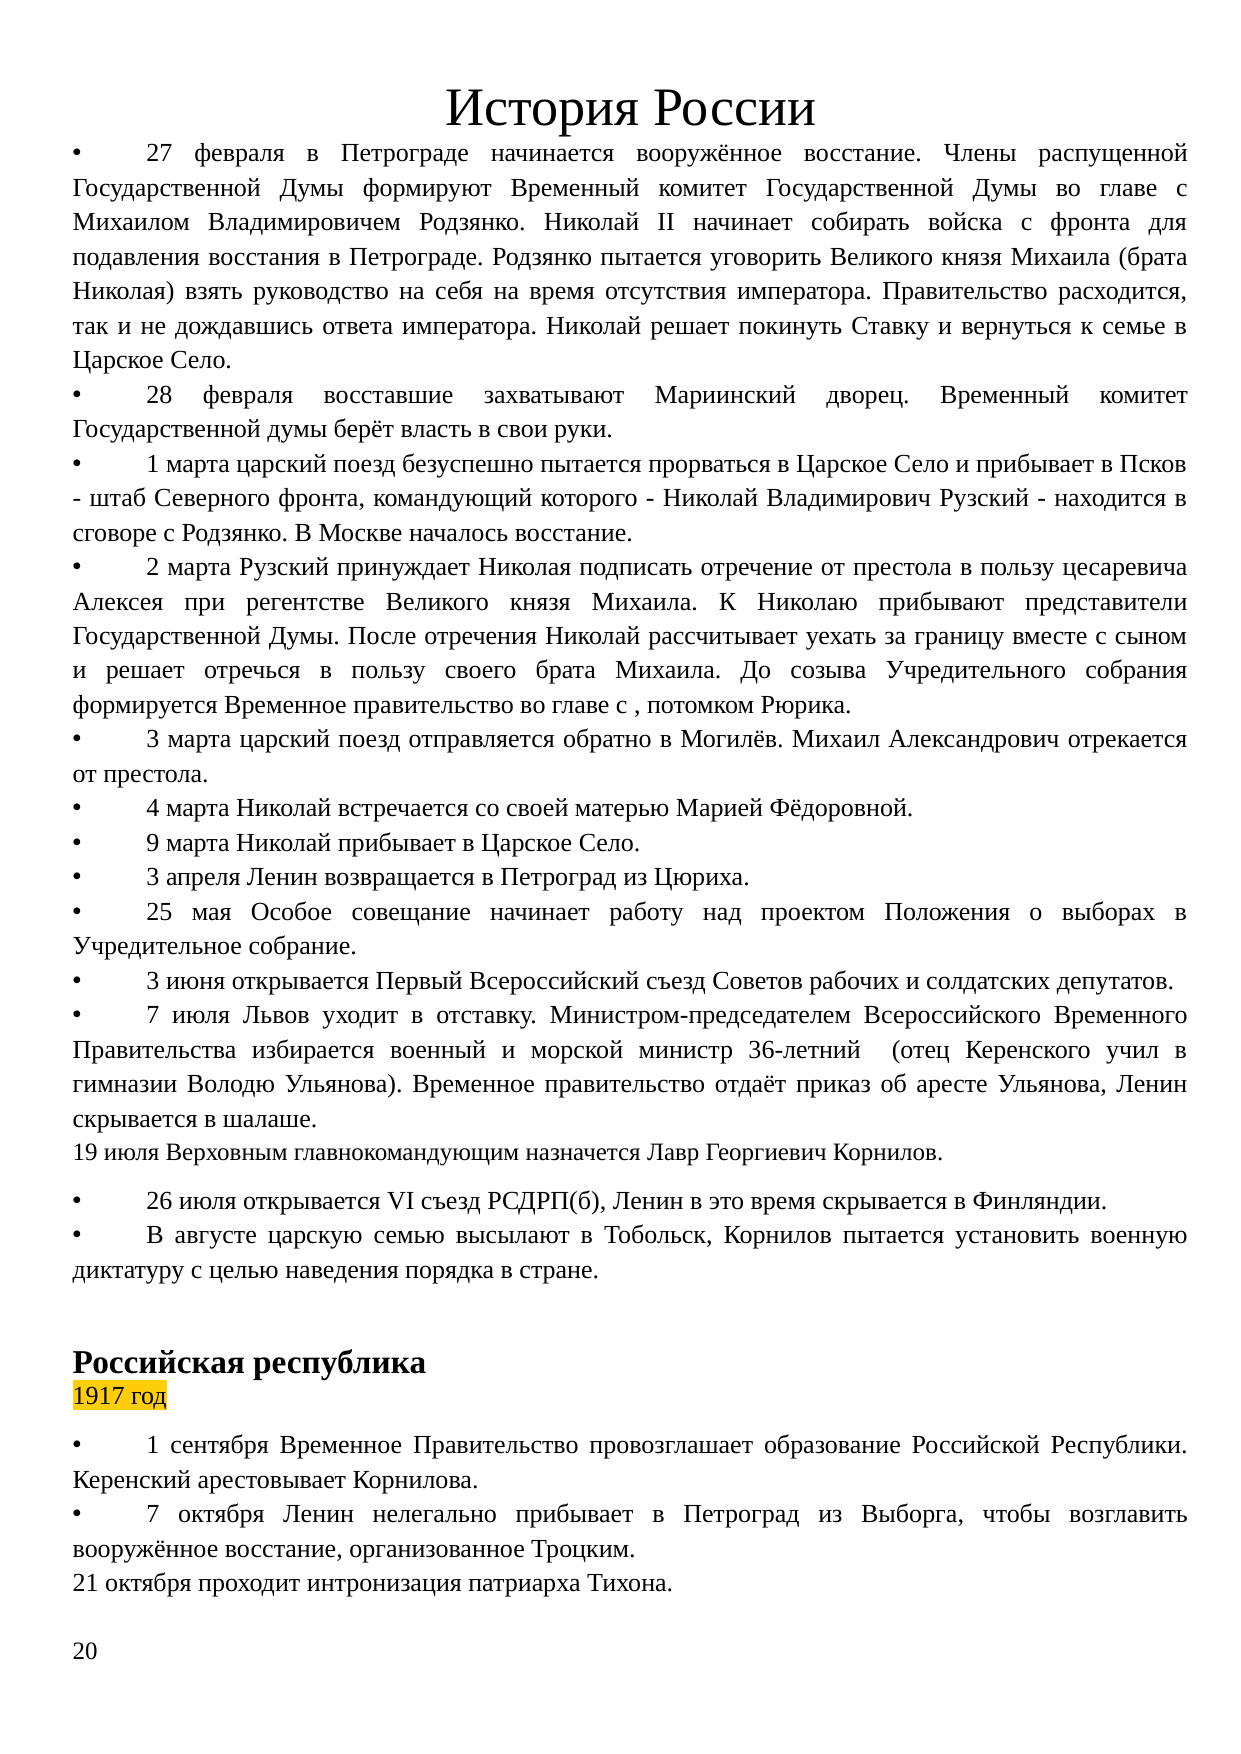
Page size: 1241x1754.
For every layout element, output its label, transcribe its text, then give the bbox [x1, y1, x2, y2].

list 2 марта Рузский принуждает Николая подписать отречение от престола в пользу цесаревича Алексея при регентстве Великого князя Михаила. К Николаю прибывают представители Государственной Думы. После отречения Николай рассчитывает уехать за границу вместе с сыном и решает отречься в пользу своего брата Михаила. До созыва Учредительного собрания формируется Временное правительство во главе с , потомком Рюрика. [72, 551, 1189, 719]
list 25 мая Особое совещание начинает работу над проектом Положения о выборах в Учредительное собрание. [72, 896, 1189, 960]
list 3 июня открывается Первый Всероссийский съезд Советов рабочих и солдатских депутатов. [72, 965, 1189, 995]
list 1 сентября Временное Правительство провозглашает образование Российской Республики. Керенский арестовывает Корнилова. [72, 1429, 1189, 1494]
text 1917 год [72, 1380, 1189, 1410]
list 9 марта Николай прибывает в Царское Село. [72, 827, 1189, 857]
list В августе царскую семью высылают в Тобольск, Корнилов пытается установить военную диктатуру с целью наведения порядка в стране. [72, 1219, 1189, 1284]
list 4 марта Николай встречается со своей матерью Марией Фёдоровной. [72, 792, 1189, 822]
list 3 апреля Ленин возвращается в Петроград из Цюриха. [72, 861, 1189, 891]
list 28 февраля восставшие захватывают Мариинский дворец. Временный комитет Государственной думы берёт власть в свои руки. [72, 379, 1189, 443]
list 26 июля открывается VI съезд РСДРП(б), Ленин в это время скрывается в Финляндии. [72, 1185, 1189, 1215]
text 21 октября проходит интронизация патриарха Тихона. [72, 1567, 1189, 1597]
list 1 марта царский поезд безуспешно пытается прорваться в Царское Село и прибывает в Псков - штаб Северного фронта, командующий которого - Николай Владимирович Рузский - находится в сговоре с Родзянко. В Москве началось восстание. [72, 448, 1189, 547]
list 7 октября Ленин нелегально прибывает в Петроград из Выборга, чтобы возглавить вооружённое восстание, организованное Троцким. [72, 1498, 1189, 1563]
text 19 июля Верховным главнокомандующим назначется Лавр Георгиевич Корнилов. [72, 1137, 1189, 1166]
list 7 июля Львов уходит в отставку. Министром-председателем Всероссийского Временного Правительства избирается военный и морской министр 36-летний (отец Керенского учил в гимназии Володю Ульянова). Временное правительство отдаёт приказ об аресте Ульянова, Ленин скрывается в шалаше. [72, 999, 1189, 1133]
list 3 марта царский поезд отправляется обратно в Могилёв. Михаил Александрович отрекается от престола. [72, 723, 1189, 788]
list 27 февраля в Петрограде начинается вооружённое восстание. Члены распущенной Государственной Думы формируют Временный комитет Государственной Думы во главе с Михаилом Владимировичем Родзянко. Николай II начинает собирать войска с фронта для подавления восстания в Петрограде. Родзянко пытается уговорить Великого князя Михаила (брата Николая) взять руководство на себя на время отсутствия императора. Правительство расходится, так и не дождавшись ответа императора. Николай решает покинуть Ставку и вернуться к семье в Царское Село. [72, 137, 1189, 374]
subtitle Российская республика [72, 1342, 1189, 1380]
